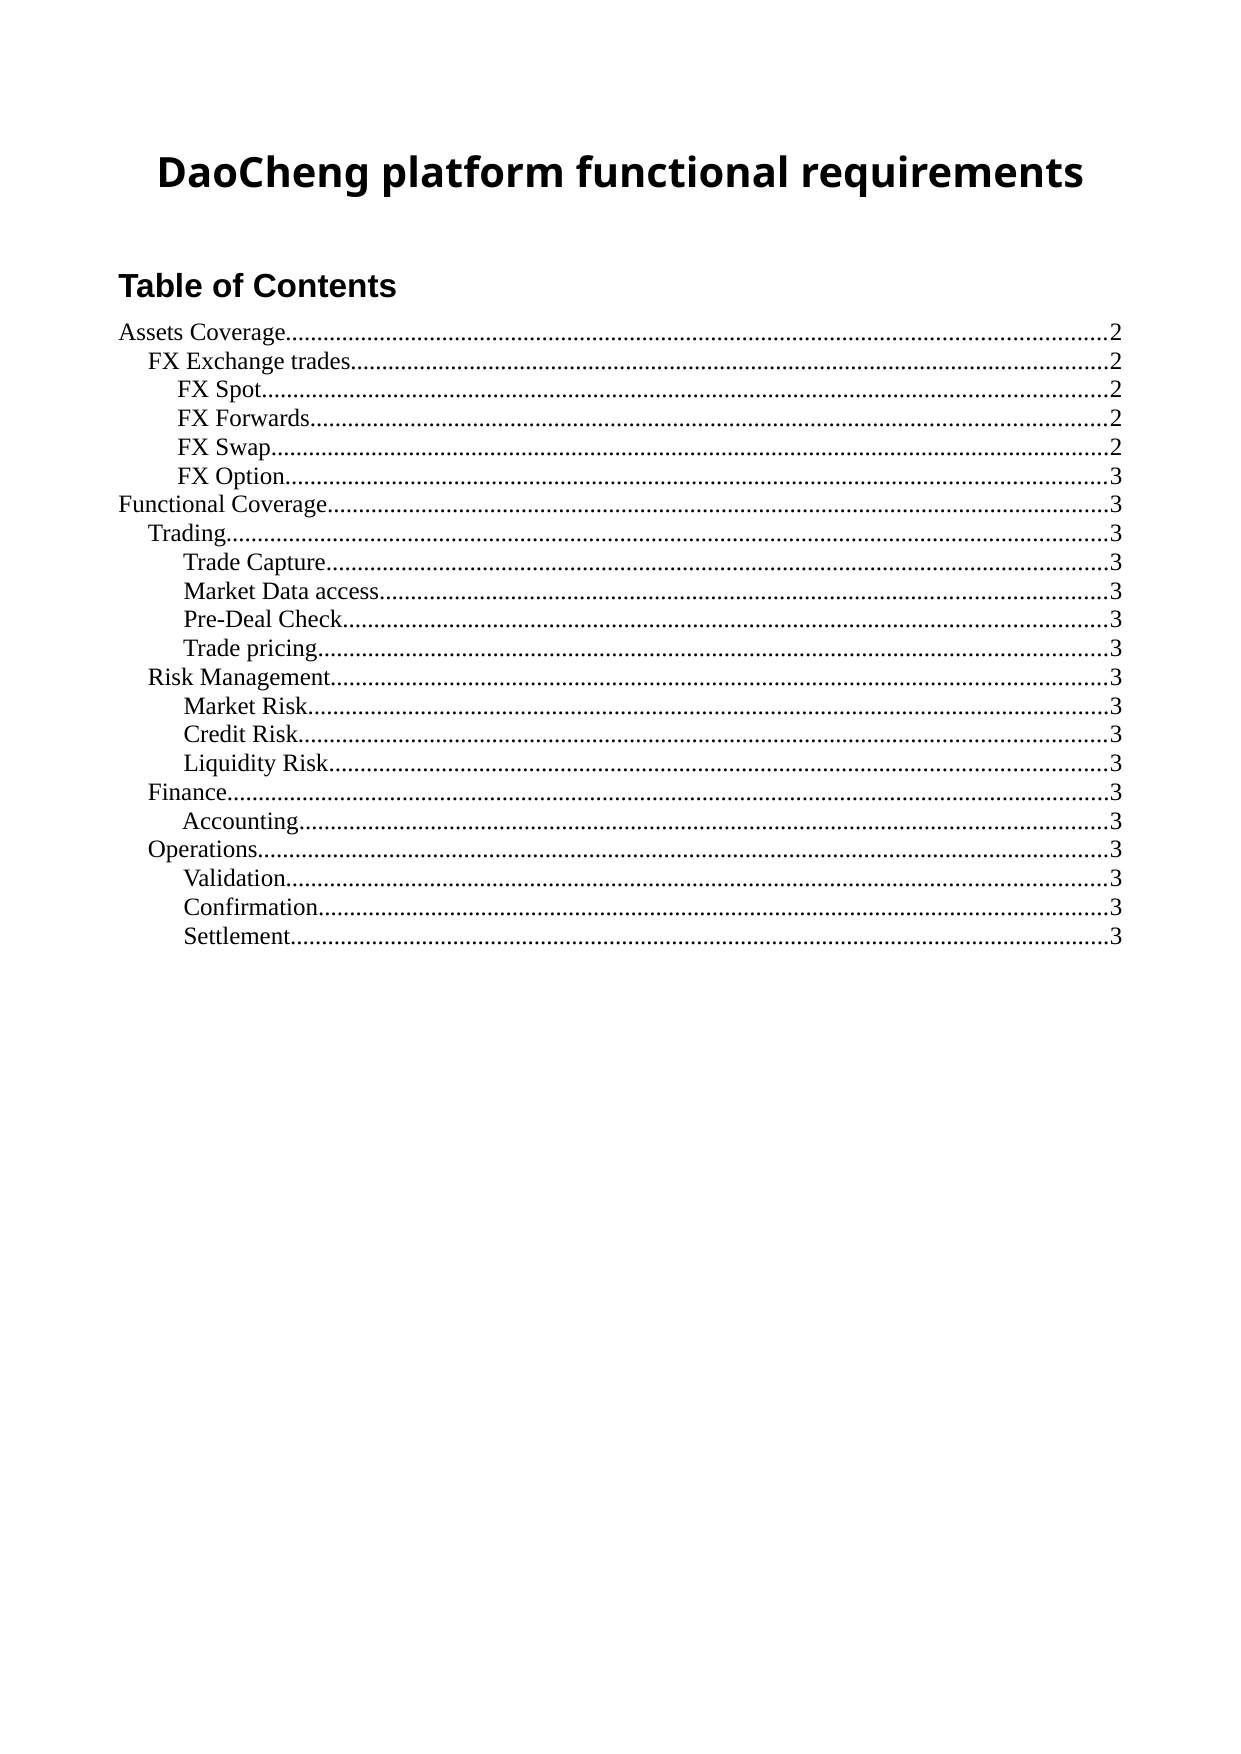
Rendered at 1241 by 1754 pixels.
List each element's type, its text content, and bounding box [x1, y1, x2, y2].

text Accounting 3 [177, 806, 1122, 834]
title DaoCheng platform functional requirements [118, 143, 1122, 200]
text FX Spot 2 [177, 374, 1122, 403]
text FX Swap 2 [177, 432, 1122, 461]
text Market Data access 3 [177, 576, 1122, 604]
text Trade Capture 3 [177, 547, 1122, 576]
text FX Exchange trades 2 [148, 346, 1122, 374]
text Trade pricing 3 [177, 633, 1122, 662]
text Market Risk 3 [177, 691, 1122, 719]
text FX Forwards 2 [177, 403, 1122, 432]
text Credit Risk 3 [177, 719, 1122, 748]
text Finance 3 [148, 777, 1122, 806]
text FX Option 3 [177, 461, 1122, 489]
text Assets Coverage 2 [118, 317, 1122, 346]
text Trading 3 [148, 518, 1122, 547]
text Risk Management 3 [148, 662, 1122, 691]
text Operations 3 [148, 834, 1122, 863]
text Validation 3 [177, 863, 1122, 892]
text Functional Coverage 3 [118, 489, 1122, 518]
subtitle Table of Contents [118, 266, 1122, 304]
text Confirmation 3 [177, 892, 1122, 921]
text Pre-Deal Check 3 [177, 604, 1122, 633]
text Liquidity Risk 3 [177, 748, 1122, 777]
text Settlement 3 [177, 921, 1122, 949]
